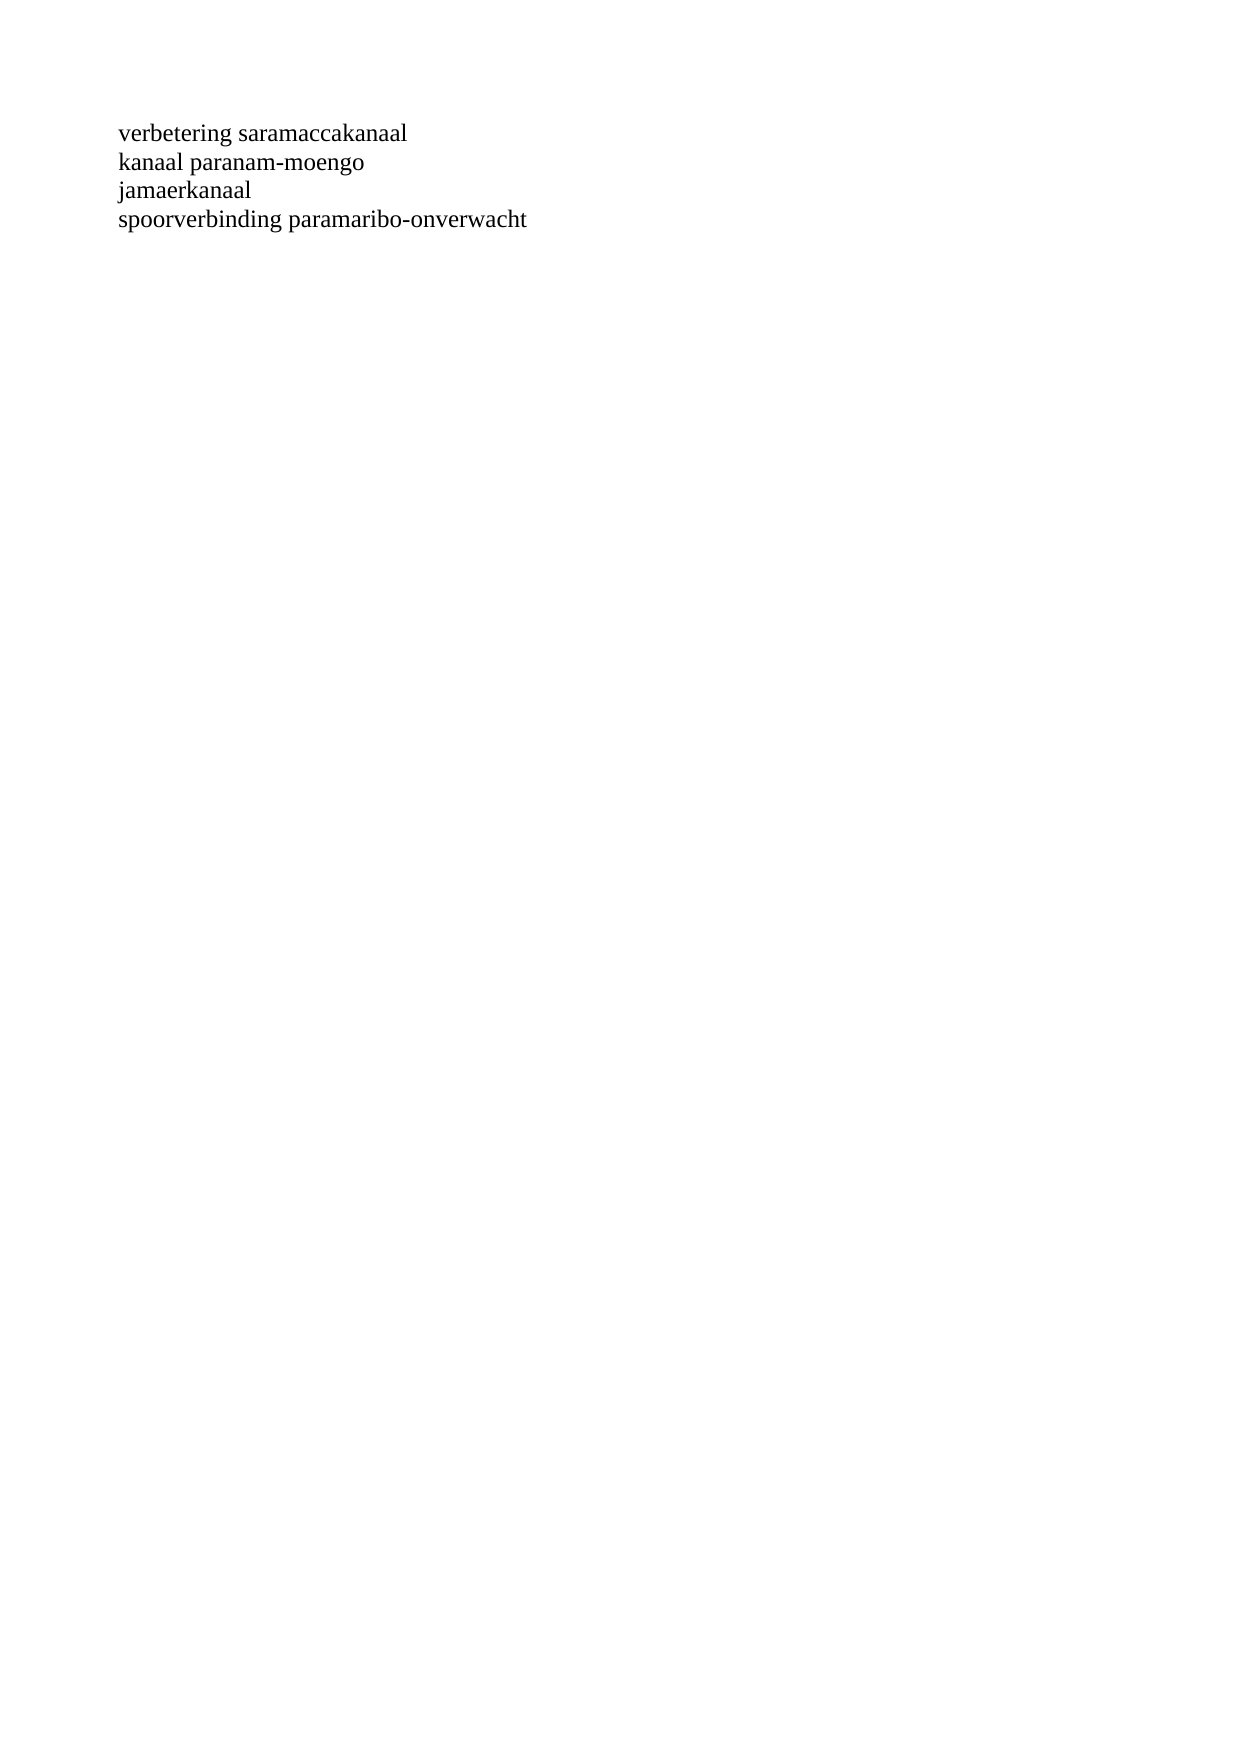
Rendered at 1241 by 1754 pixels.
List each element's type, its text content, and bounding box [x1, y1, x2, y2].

text spoorverbinding paramaribo-onverwacht [118, 204, 1122, 233]
text kanaal paranam-moengo [118, 147, 1122, 176]
text verbetering saramaccakanaal [118, 118, 1122, 147]
text jamaerkanaal [118, 176, 1122, 204]
